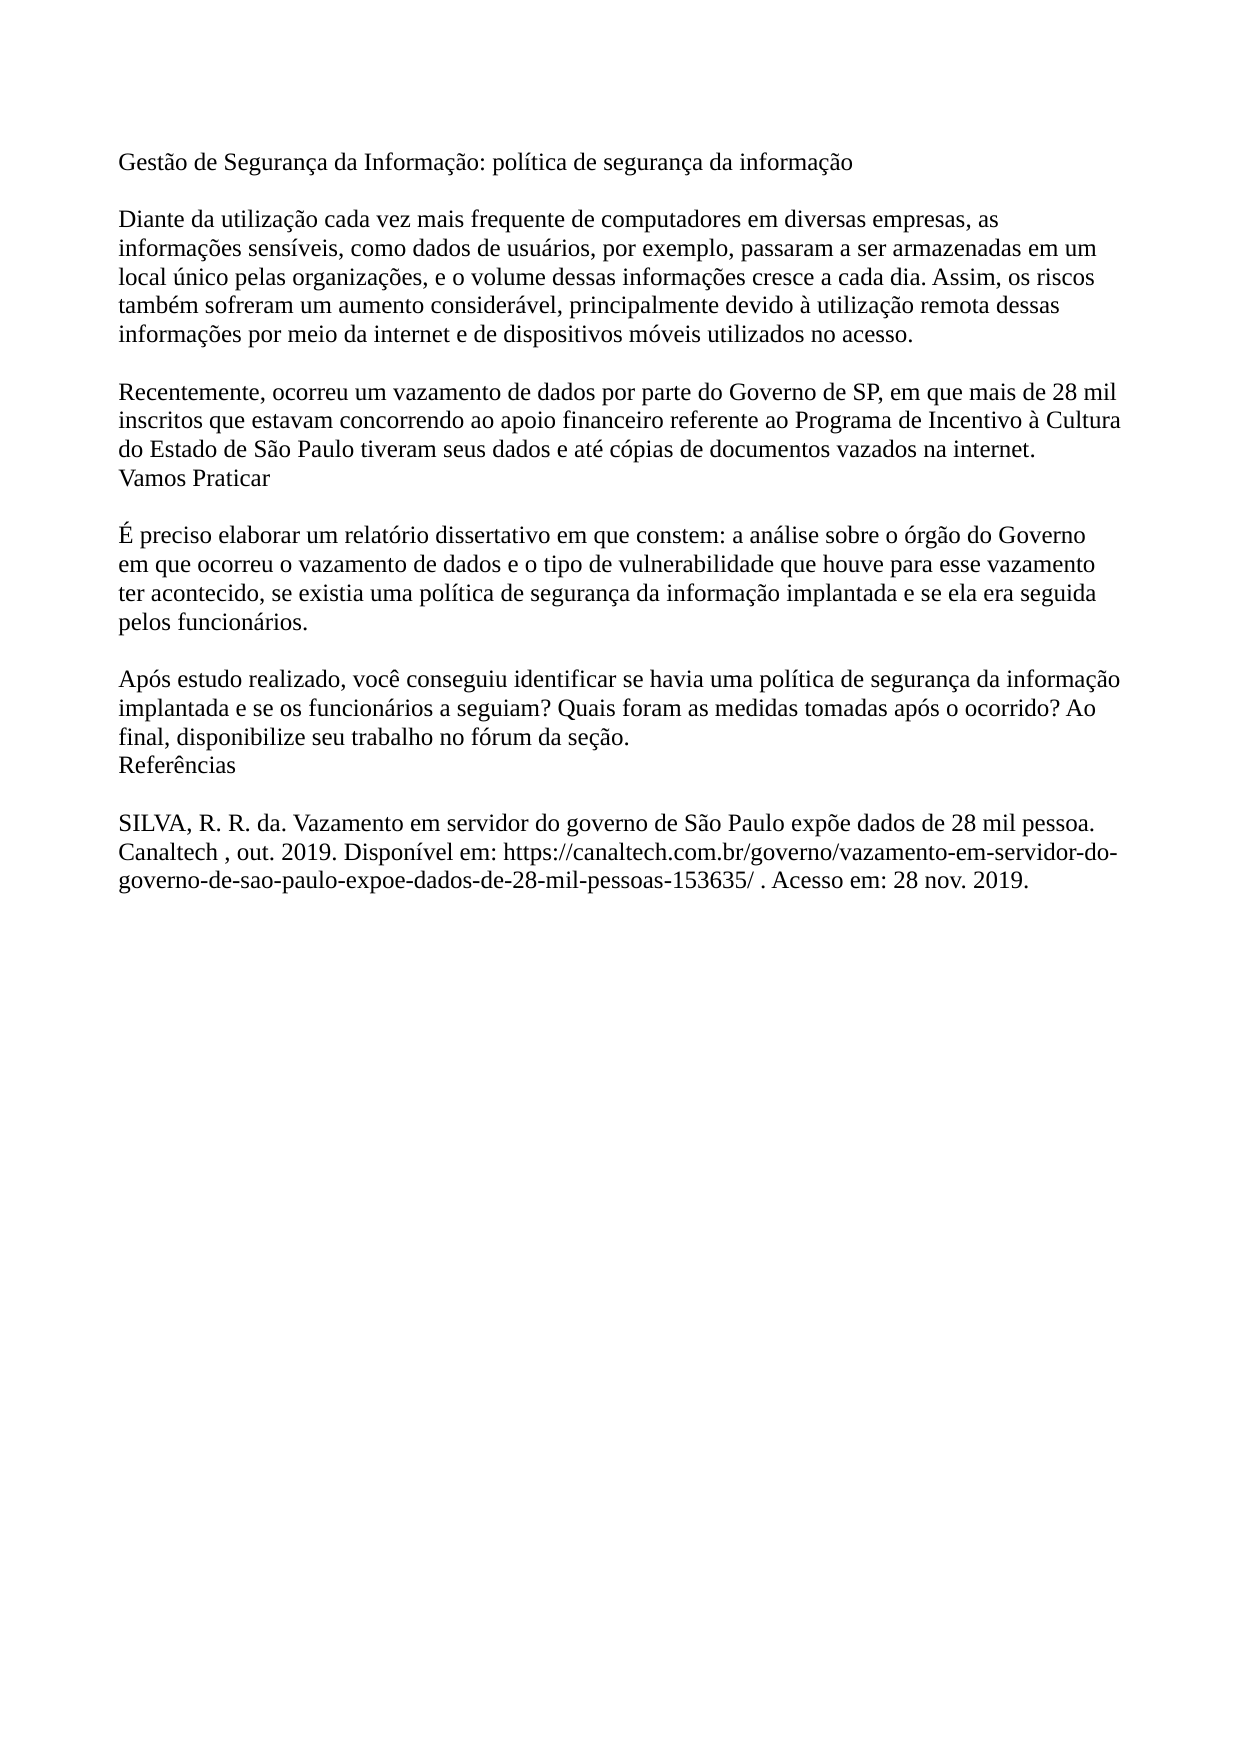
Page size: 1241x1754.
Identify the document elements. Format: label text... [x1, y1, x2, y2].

text É preciso elaborar um relatório dissertativo em que constem: a análise sobre o órgão do Governo em que ocorreu o vazamento de dados e o tipo de vulnerabilidade que houve para esse vazamento ter acontecido, se existia uma política de segurança da informação implantada e se ela era seguida pelos funcionários. [118, 521, 1122, 636]
text Vamos Praticar [118, 463, 1122, 492]
text Referências [118, 751, 1122, 779]
text Diante da utilização cada vez mais frequente de computadores em diversas empresas, as informações sensíveis, como dados de usuários, por exemplo, passaram a ser armazenadas em um local único pelas organizações, e o volume dessas informações cresce a cada dia. Assim, os riscos também sofreram um aumento considerável, principalmente devido à utilização remota dessas informações por meio da internet e de dispositivos móveis utilizados no acesso. [118, 204, 1122, 348]
text Gestão de Segurança da Informação: política de segurança da informação [118, 147, 1122, 176]
text Recentemente, ocorreu um vazamento de dados por parte do Governo de SP, em que mais de 28 mil inscritos que estavam concorrendo ao apoio financeiro referente ao Programa de Incentivo à Cultura do Estado de São Paulo tiveram seus dados e até cópias de documentos vazados na internet. [118, 377, 1122, 463]
text Após estudo realizado, você conseguiu identificar se havia uma política de segurança da informação implantada e se os funcionários a seguiam? Quais foram as medidas tomadas após o ocorrido? Ao final, disponibilize seu trabalho no fórum da seção. [118, 664, 1122, 751]
text SILVA, R. R. da. Vazamento em servidor do governo de São Paulo expõe dados de 28 mil pessoa. Canaltech , out. 2019. Disponível em: https://canaltech.com.br/governo/vazamento-em-servidor-do-governo-de-sao-paulo-expoe-dados-de-28-mil-pessoas-153635/ . Acesso em: 28 nov. 2019. [118, 808, 1122, 894]
